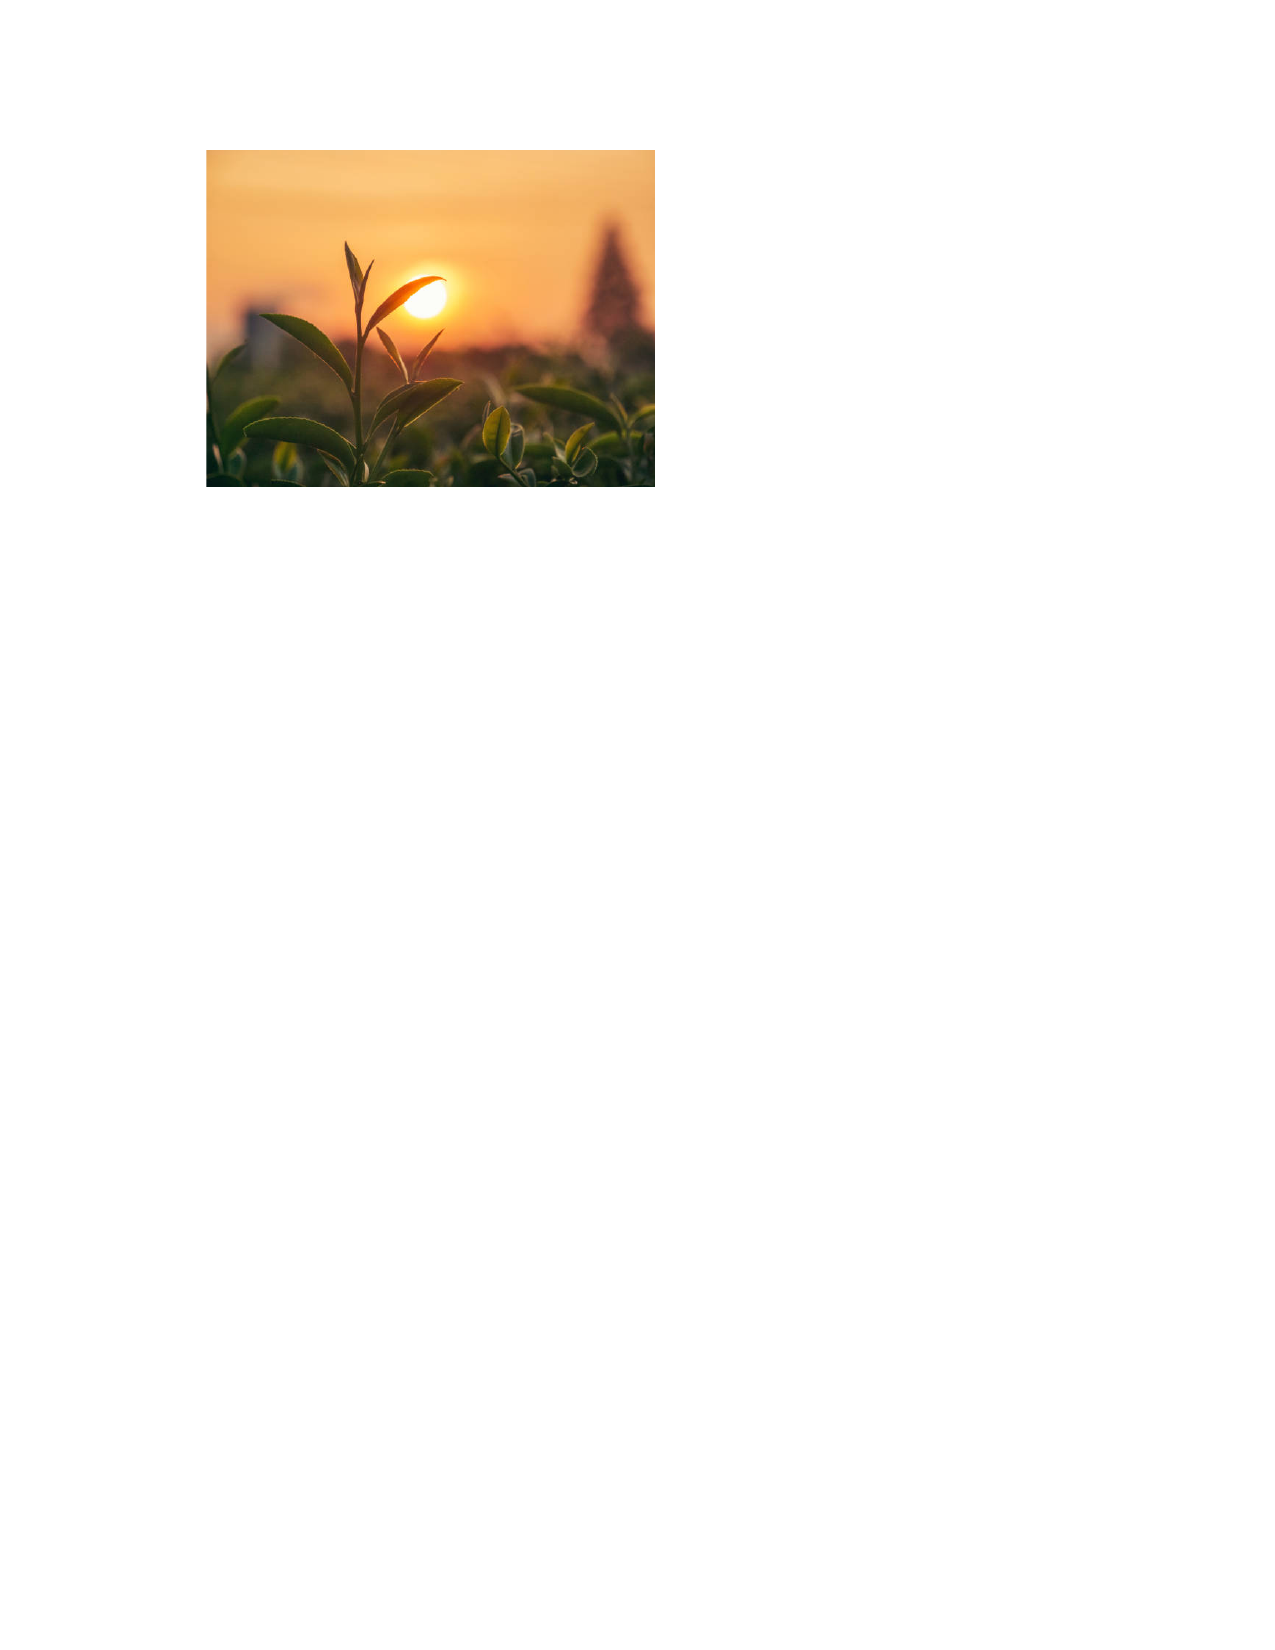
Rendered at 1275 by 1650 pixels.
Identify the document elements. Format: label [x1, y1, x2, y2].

picture [206, 150, 655, 487]
